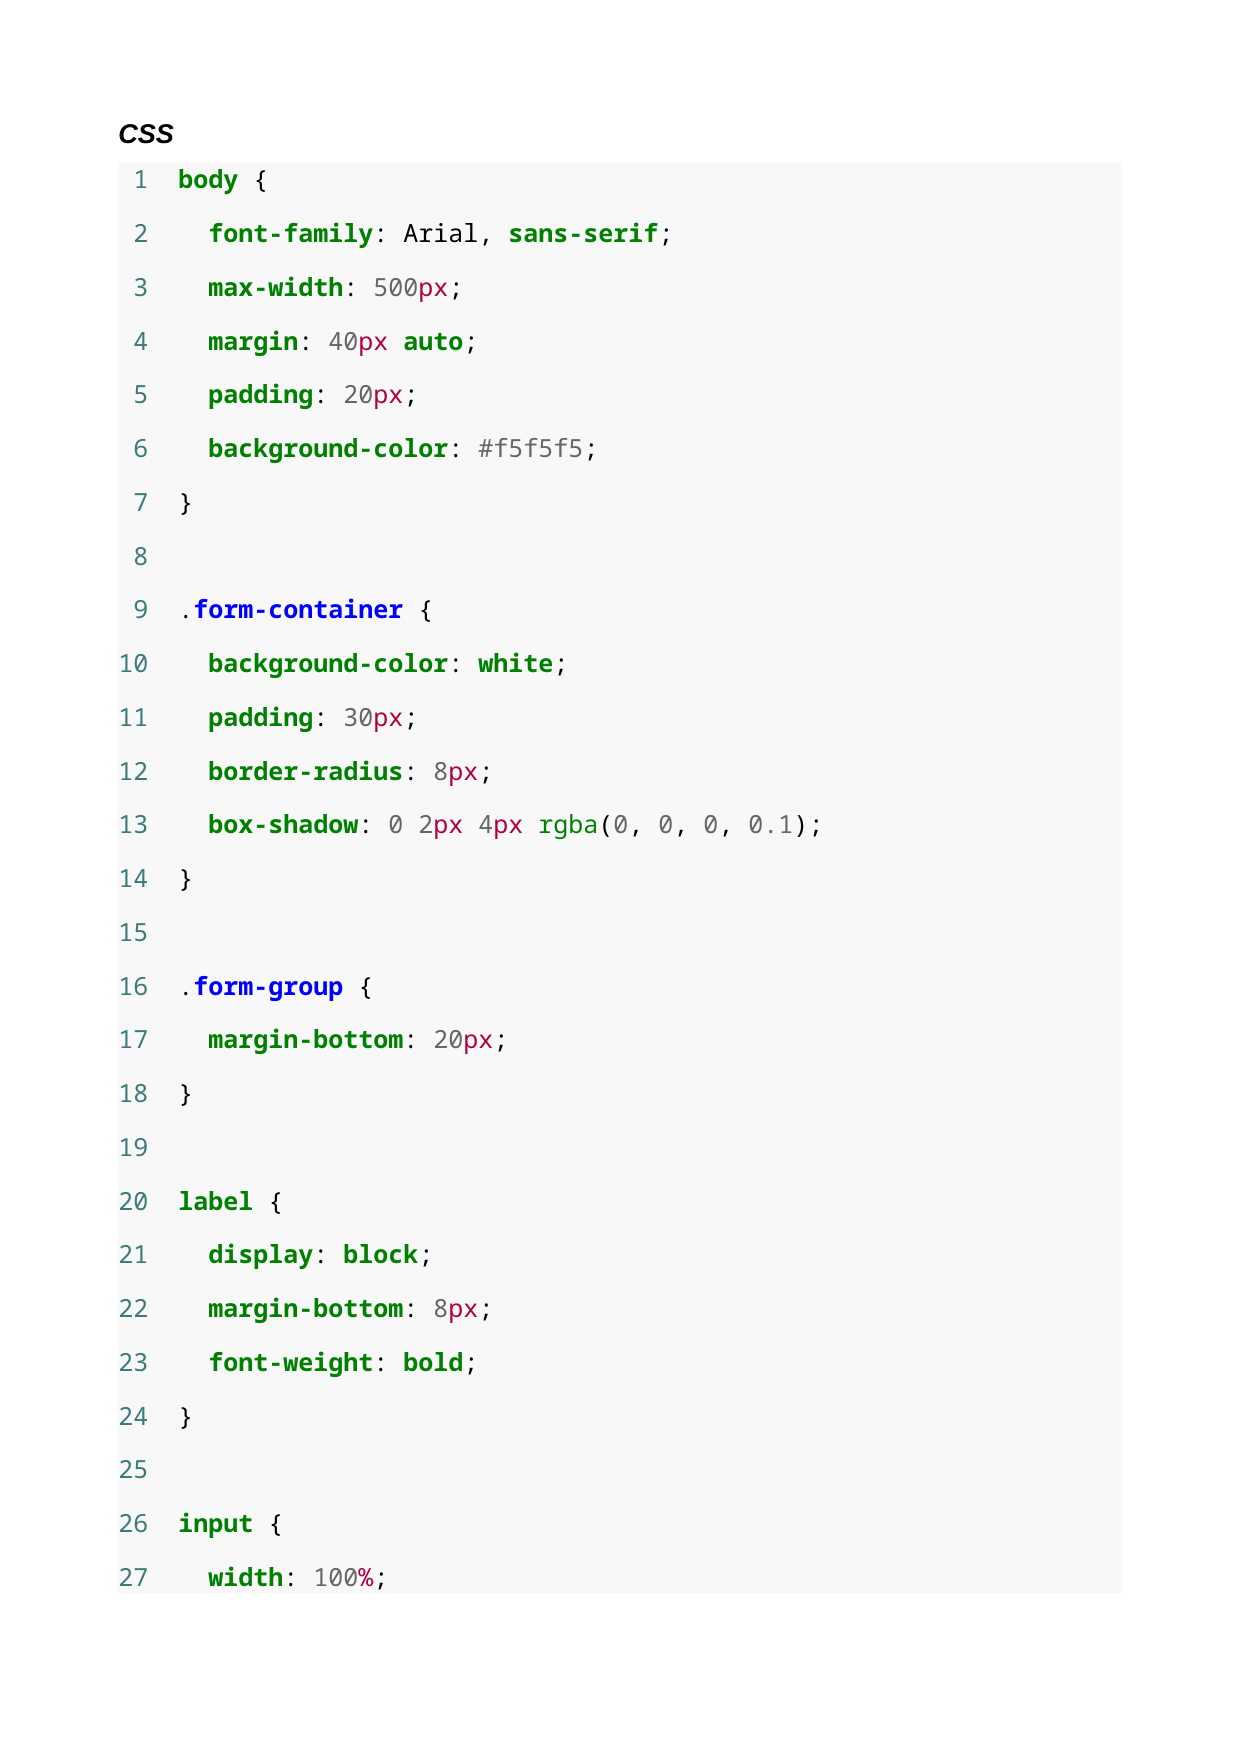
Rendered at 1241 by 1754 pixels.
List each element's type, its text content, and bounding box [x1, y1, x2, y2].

text 13 box-shadow: 0 2px 4px rgba(0, 0, 0, 0.1); [118, 807, 1122, 841]
text 25 [118, 1452, 1122, 1486]
text 1 body { [118, 162, 1122, 196]
text 12 border-radius: 8px; [118, 753, 1122, 787]
text 17 margin-bottom: 20px; [118, 1022, 1122, 1056]
text 21 display: block; [118, 1237, 1122, 1271]
text 15 [118, 914, 1122, 948]
text 3 max-width: 500px; [118, 269, 1122, 303]
text 26 input { [118, 1506, 1122, 1540]
text 18 } [118, 1076, 1122, 1110]
text 7 } [118, 484, 1122, 518]
text 9 .form-container { [118, 592, 1122, 626]
text 16 .form-group { [118, 968, 1122, 1002]
text 4 margin: 40px auto; [118, 323, 1122, 357]
text 5 padding: 20px; [118, 377, 1122, 411]
text 23 font-weight: bold; [118, 1344, 1122, 1378]
text 8 [118, 538, 1122, 572]
text 24 } [118, 1398, 1122, 1432]
text 2 font-family: Arial, sans-serif; [118, 216, 1122, 250]
text 27 width: 100%; [118, 1559, 1122, 1593]
text 19 [118, 1129, 1122, 1163]
text 14 } [118, 861, 1122, 895]
text 20 label { [118, 1183, 1122, 1217]
text 22 margin-bottom: 8px; [118, 1291, 1122, 1325]
subtitle CSS [118, 118, 1122, 149]
text 10 background-color: white; [118, 646, 1122, 680]
text 6 background-color: #f5f5f5; [118, 431, 1122, 465]
text 11 padding: 30px; [118, 699, 1122, 733]
